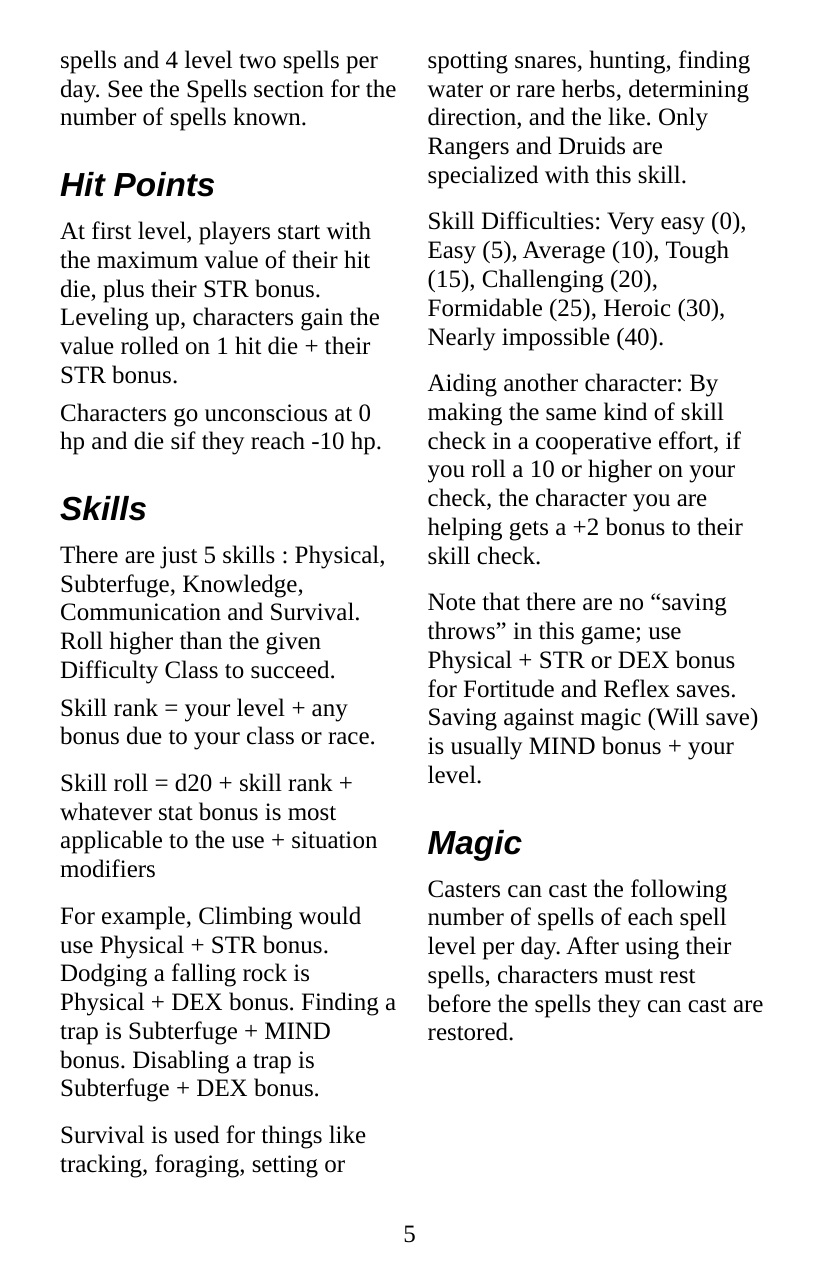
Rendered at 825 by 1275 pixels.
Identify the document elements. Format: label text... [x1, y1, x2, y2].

subtitle Skills [60, 489, 397, 527]
text Survival is used for things like tracking, foraging, setting or [60, 1120, 397, 1178]
text Aiding another character: By making the same kind of skill check in a cooperative effort, if you roll a 10 or higher on your check, the character you are helping gets a +2 bonus to their skill check. [427, 368, 765, 569]
text Note that there are no “saving throws” in this game; use Physical + STR or DEX bonus for Fortitude and Reflex saves. Saving against magic (Will save) is usually MIND bonus + your level. [427, 587, 765, 789]
text spells and 4 level two spells per day. See the Spells section for the number of spells known. [60, 45, 397, 131]
text Casters can cast the following number of spells of each spell level per day. After using their spells, characters must rest before the spells they can cast are restored. [427, 874, 765, 1046]
text Skill roll = d20 + skill rank + whatever stat bonus is most applicable to the use + situation modifiers [60, 768, 397, 883]
text For example, Climbing would use Physical + STR bonus. Dodging a falling rock is Physical + DEX bonus. Finding a trap is Subterfuge + MIND bonus. Disabling a trap is Subterfuge + DEX bonus. [60, 901, 397, 1102]
text Characters go unconscious at 0 hp and die sif they reach -10 hp. [60, 398, 397, 455]
text Skill Difficulties: Very easy (0), Easy (5), Average (10), Tough (15), Challenging (20), Formidable (25), Heroic (30), Nearly impossible (40). [427, 207, 765, 350]
subtitle Hit Points [60, 165, 397, 204]
text There are just 5 skills : Physical, Subterfuge, Knowledge, Communication and Survival. Roll higher than the given Difficulty Class to succeed. [60, 540, 397, 684]
text spotting snares, hunting, finding water or rare herbs, determining direction, and the like. Only Rangers and Druids are specialized with this skill. [427, 45, 765, 189]
text Skill rank = your level + any bonus due to your class or race. [60, 693, 397, 750]
text At first level, players start with the maximum value of their hit die, plus their STR bonus. Leveling up, characters gain the value rolled on 1 hit die + their STR bonus. [60, 216, 397, 389]
subtitle Magic [427, 823, 765, 861]
